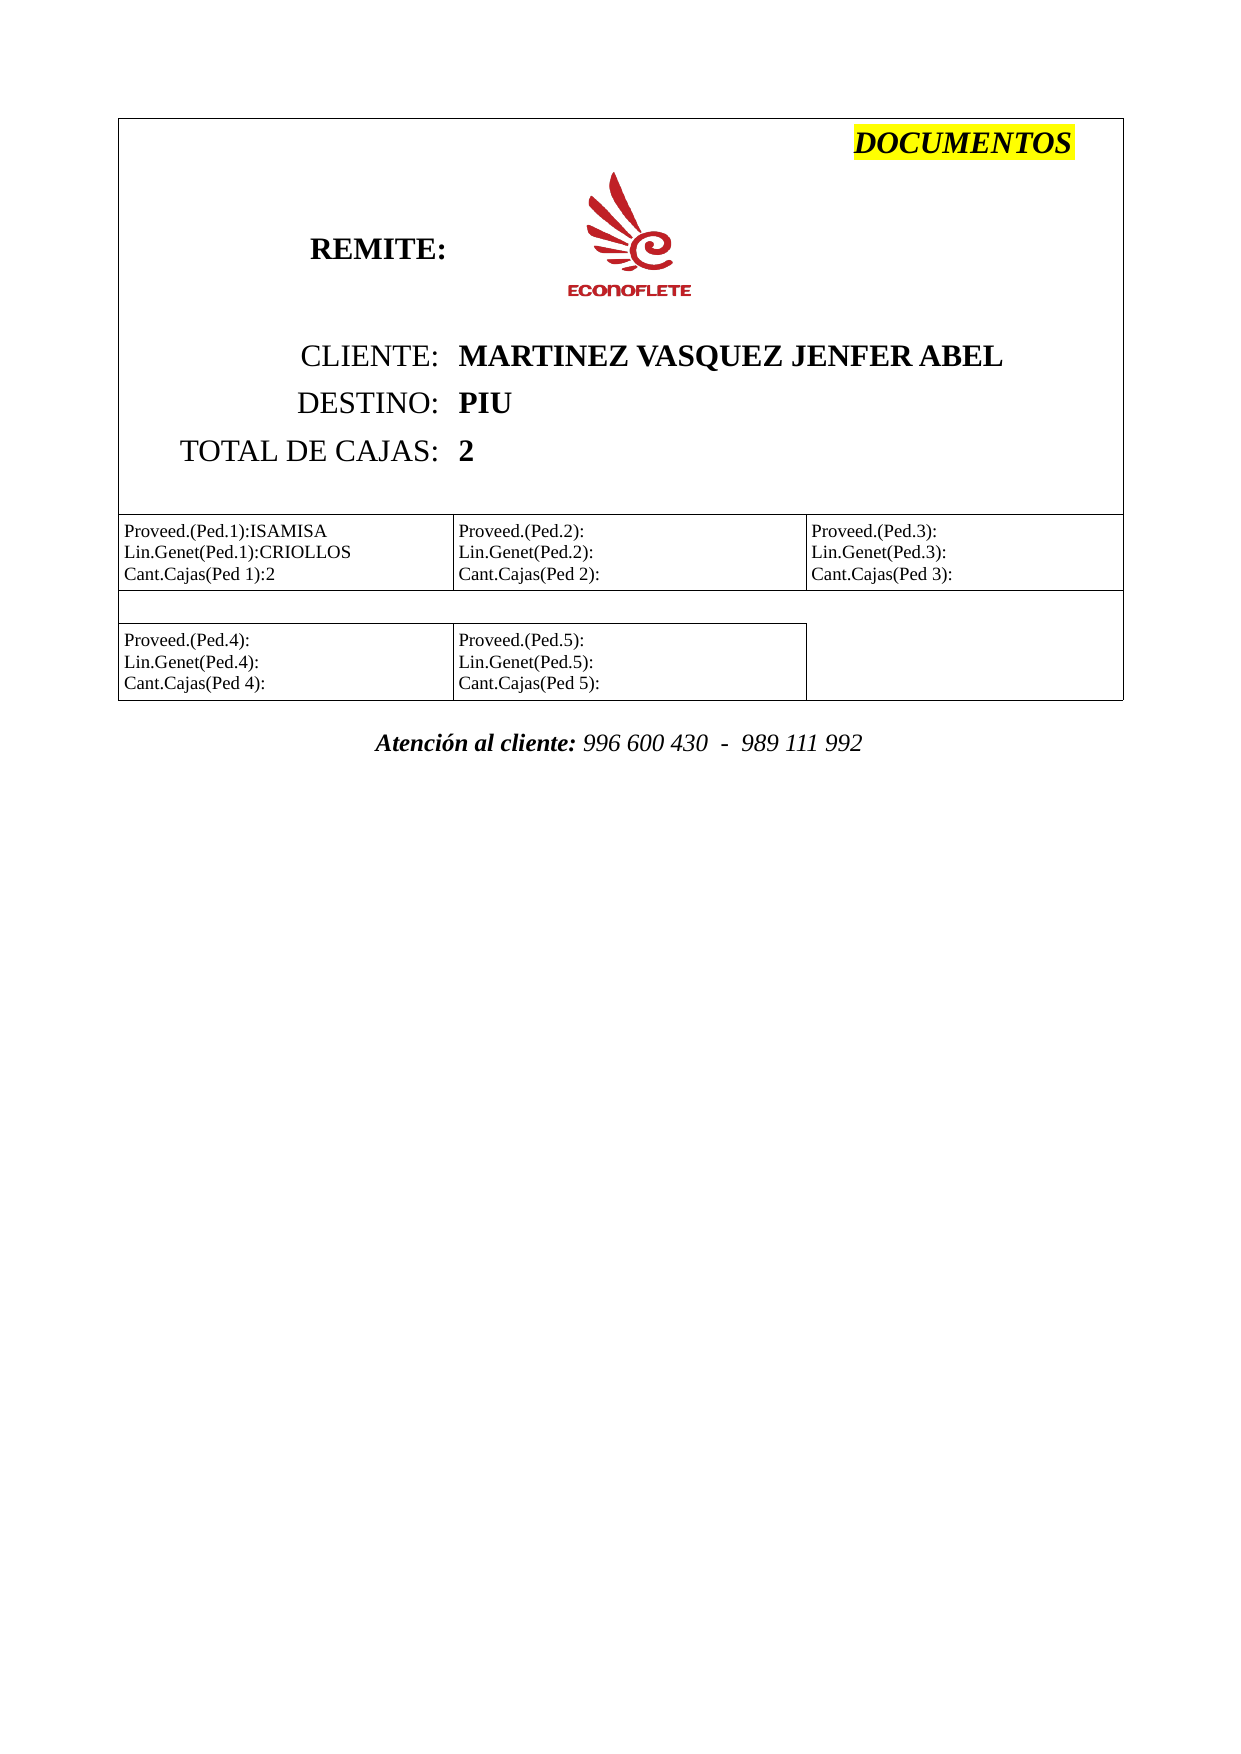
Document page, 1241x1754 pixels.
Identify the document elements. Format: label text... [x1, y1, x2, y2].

text Atención al cliente: 996 600 430 - 989 111 992 [118, 728, 1122, 757]
table_cell CLIENTE: [119, 332, 453, 379]
table_cell 2 [453, 426, 1123, 474]
table_cell REMITE: [119, 166, 453, 332]
table_cell Proveed.(Ped.5): Lin.Genet(Ped.5): Cant.Cajas(Ped 5): [454, 624, 806, 699]
table_cell [119, 591, 453, 623]
table_cell Proveed.(Ped.3): Lin.Genet(Ped.3): Cant.Cajas(Ped 3): [807, 515, 1123, 590]
table_cell [806, 379, 1123, 426]
table_cell [806, 166, 1123, 332]
table_cell [806, 474, 1123, 514]
table_cell [453, 474, 806, 514]
picture [552, 171, 707, 297]
table_cell Proveed.(Ped.1):ISAMISA Lin.Genet(Ped.1):CRIOLLOS Cant.Cajas(Ped 1):2 [119, 515, 453, 590]
table_header [453, 119, 806, 166]
table_cell DESTINO: [119, 379, 453, 426]
table_cell MARTINEZ VASQUEZ JENFER ABEL [453, 332, 1123, 379]
table_cell PIU [453, 379, 806, 426]
table_cell [806, 591, 1123, 623]
table_header [119, 119, 453, 166]
table_cell [807, 623, 1123, 699]
table_cell Proveed.(Ped.4): Lin.Genet(Ped.4): Cant.Cajas(Ped 4): [119, 624, 453, 699]
table_cell [119, 474, 453, 514]
table_cell Proveed.(Ped.2): Lin.Genet(Ped.2): Cant.Cajas(Ped 2): [454, 515, 806, 590]
table_cell [453, 591, 806, 623]
table_cell [453, 166, 806, 332]
table_cell TOTAL DE CAJAS: [119, 426, 453, 474]
table_header DOCUMENTOS [806, 119, 1123, 166]
